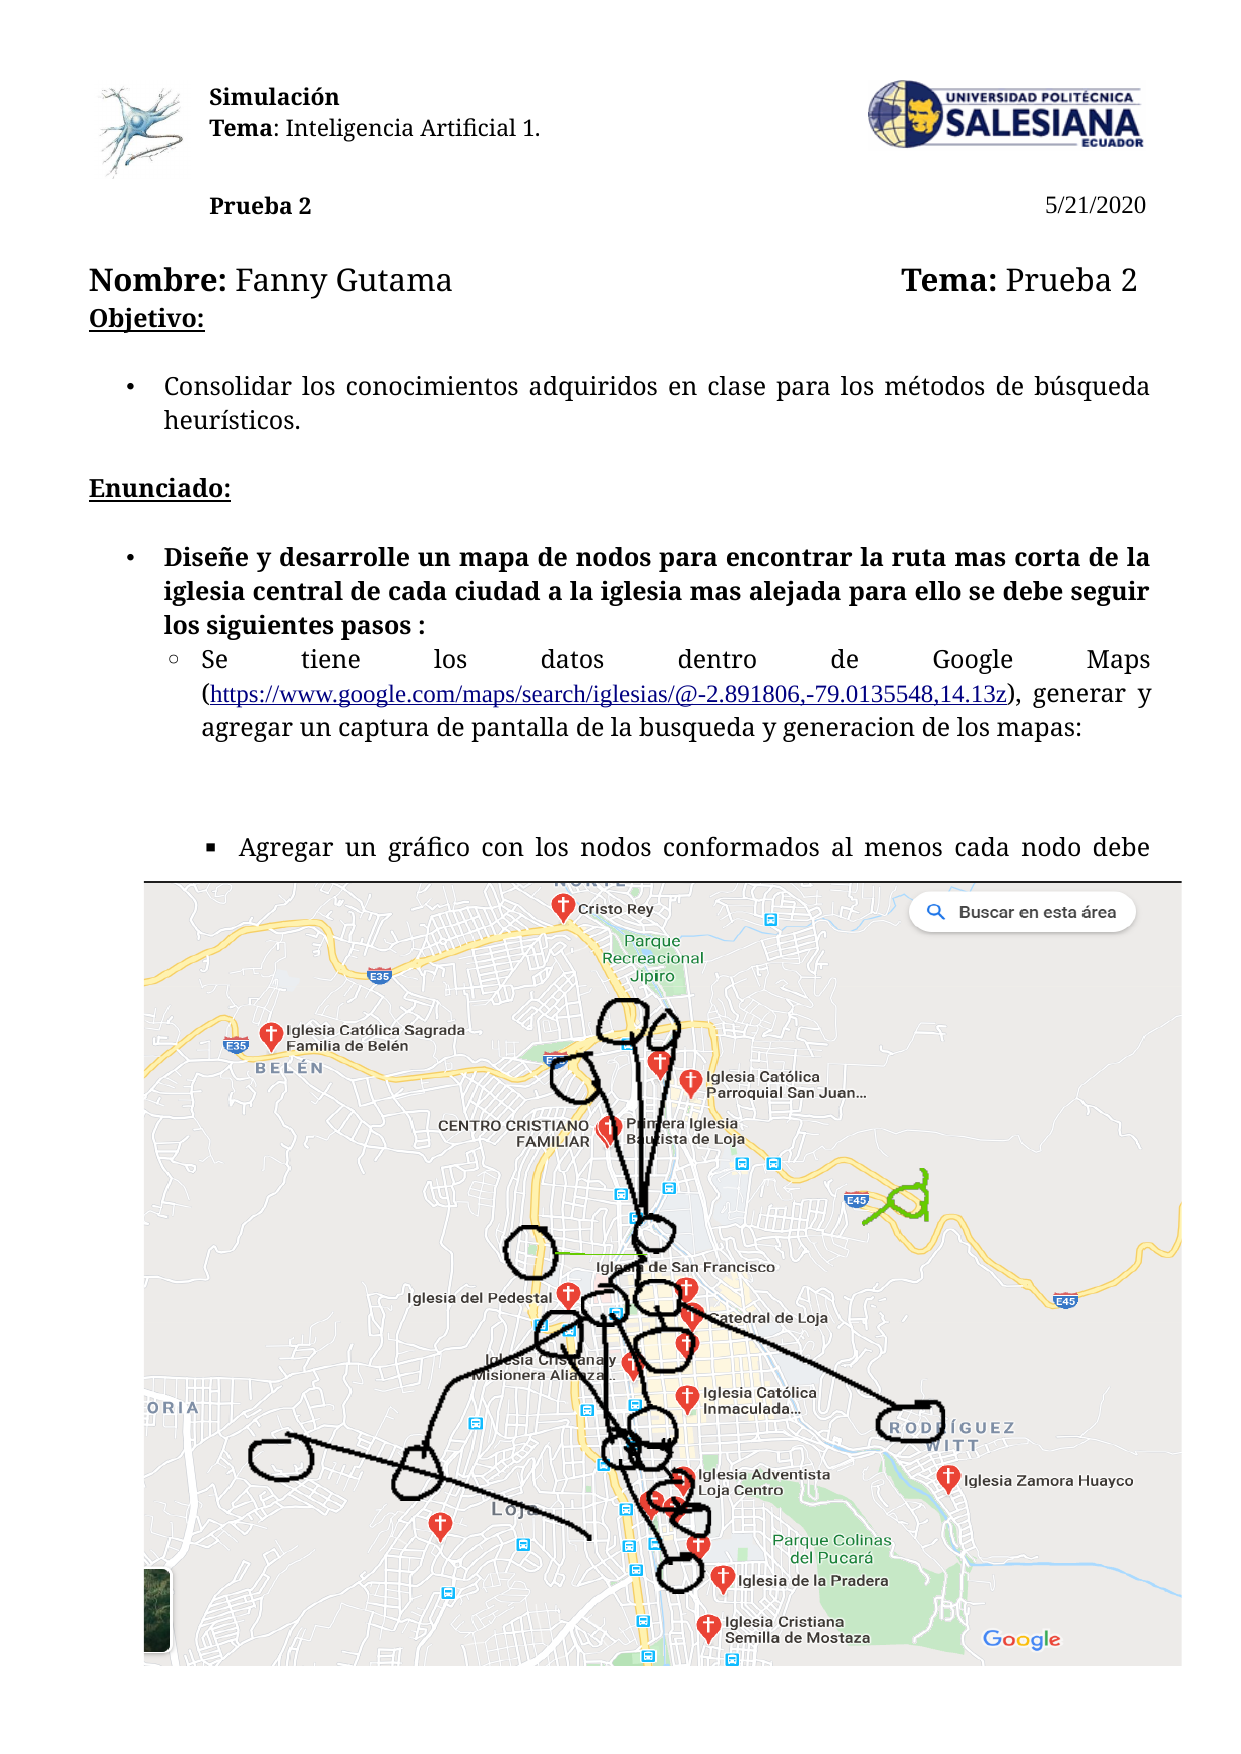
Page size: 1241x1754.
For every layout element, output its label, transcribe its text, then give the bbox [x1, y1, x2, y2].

list Consolidar los conocimientos adquiridos en clase para los métodos de búsqueda heurísticos. [126, 369, 1152, 437]
list Se tiene los datos dentro de Google Maps (https://www.google.com/maps/search/iglesias/@-2.891806,-79.0135548,14.13z), generar y agregar un captura de pantalla de la busqueda y generacion de los mapas: [163, 641, 1152, 744]
list Agregar un gráfico con los nodos conformados al menos cada nodo debe [201, 830, 1152, 864]
list Diseñe y desarrolle un mapa de nodos para encontrar la ruta mas corta de la iglesia central de cada ciudad a la iglesia mas alejada para ello se debe seguir los siguientes pasos : [126, 539, 1152, 641]
text Objetivo: [88, 301, 1152, 335]
text Nombre: Fanny Gutama Tema: Prueba 2 [88, 258, 1152, 301]
text Enunciado: [88, 471, 1152, 505]
